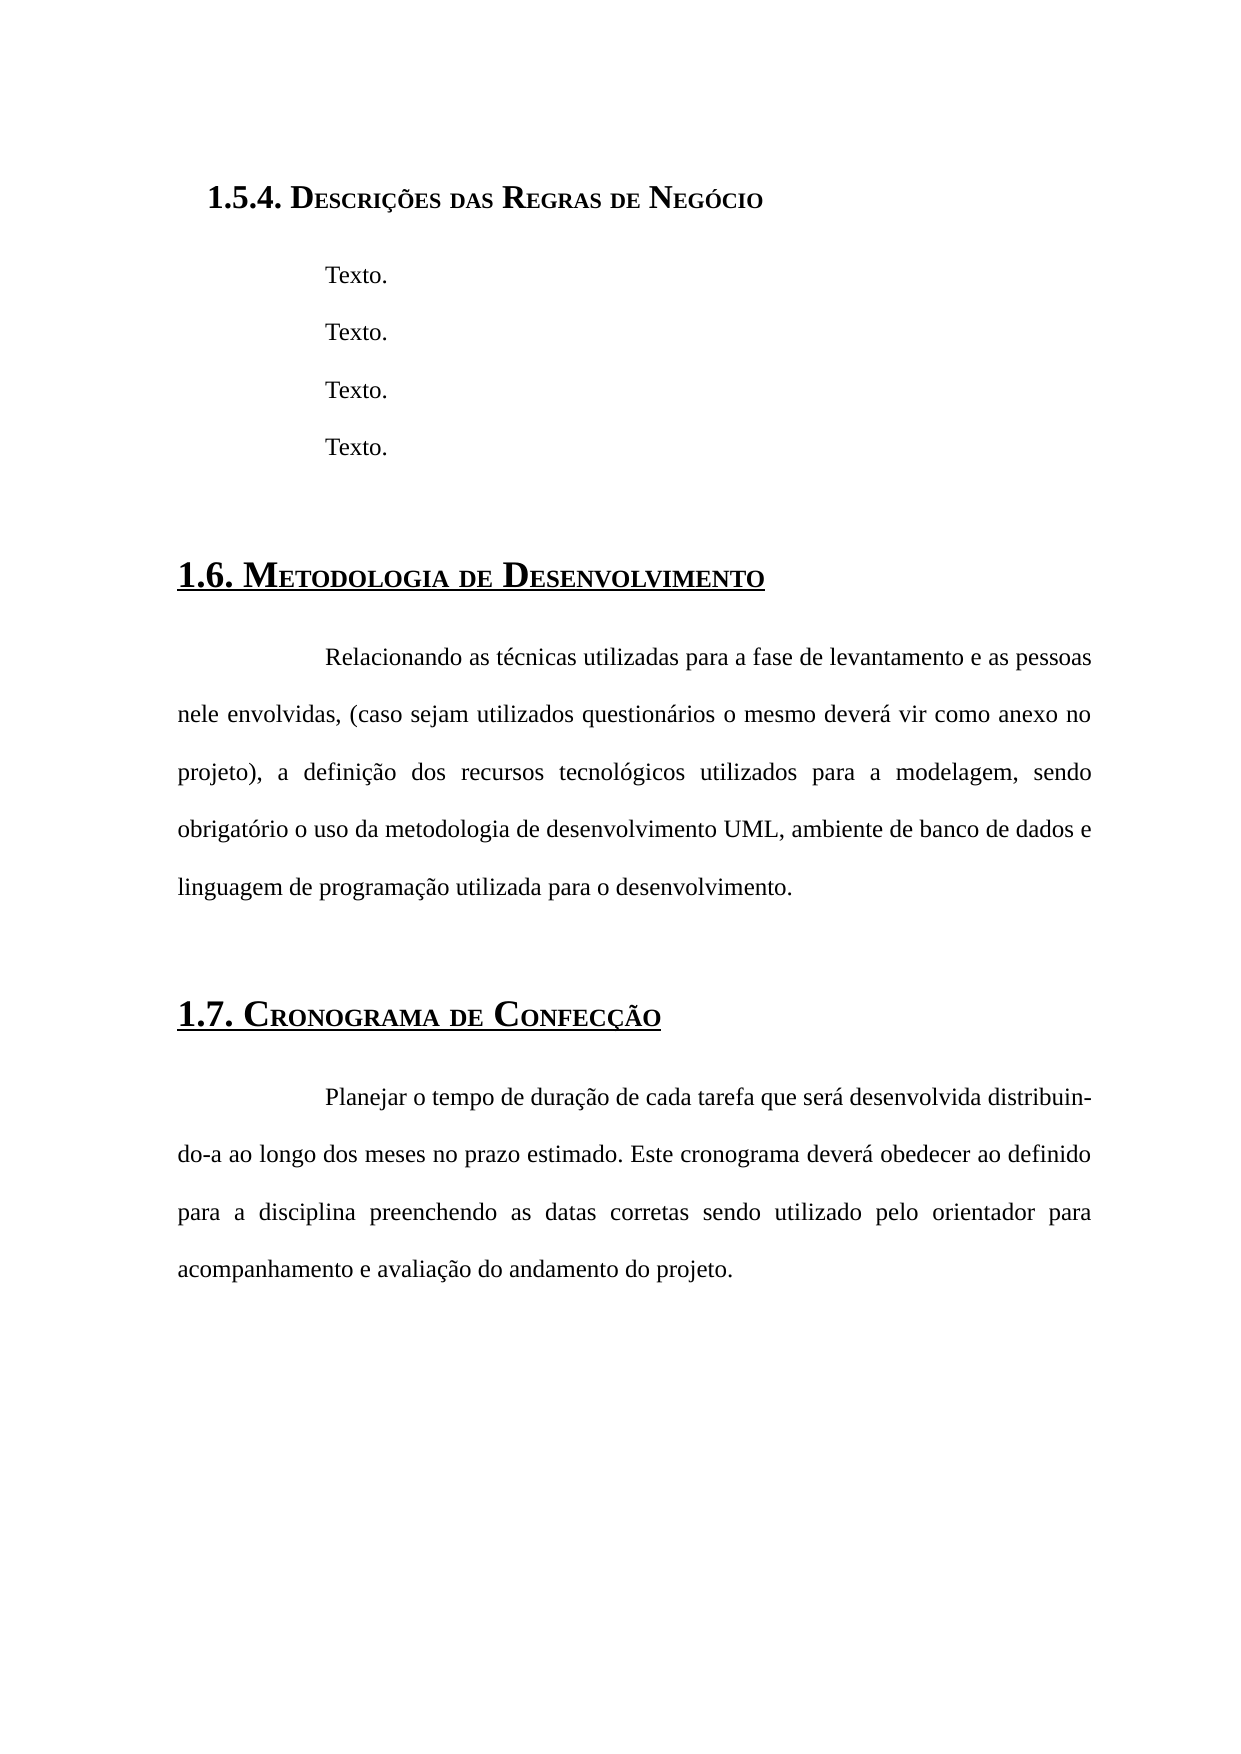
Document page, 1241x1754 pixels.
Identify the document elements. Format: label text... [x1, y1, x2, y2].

text Relacionando as técnicas utilizadas para a fase de levantamento e as pessoas nele envolvidas, (caso sejam utilizados questionários o mesmo deverá vir como anexo no projeto), a definição dos recursos tecnológicos utilizados para a modelagem, sendo obrigatório o uso da metodologia de desenvolvimento UML, ambiente de banco de dados e linguagem de programação utilizada para o desenvolvimento. [177, 642, 1092, 901]
text Texto. [177, 260, 1092, 288]
text Texto. [177, 432, 1092, 461]
text Texto. [177, 375, 1092, 403]
subtitle 1.6. Metodologia de Desenvolvimento [177, 552, 1092, 595]
text Planejar o tempo de duração de cada tarefa que será desenvolvida distribuin-do-a ao longo dos meses no prazo estimado. Este cronograma deverá obedecer ao definido para a disciplina preenchendo as datas corretas sendo utilizado pelo orientador para acompanhamento e avaliação do andamento do projeto. [177, 1082, 1092, 1283]
subtitle 1.5.4. Descrições das Regras de Negócio [177, 177, 1092, 216]
text Texto. [177, 317, 1092, 346]
subtitle 1.7. Cronograma de Confecção [177, 992, 1092, 1035]
